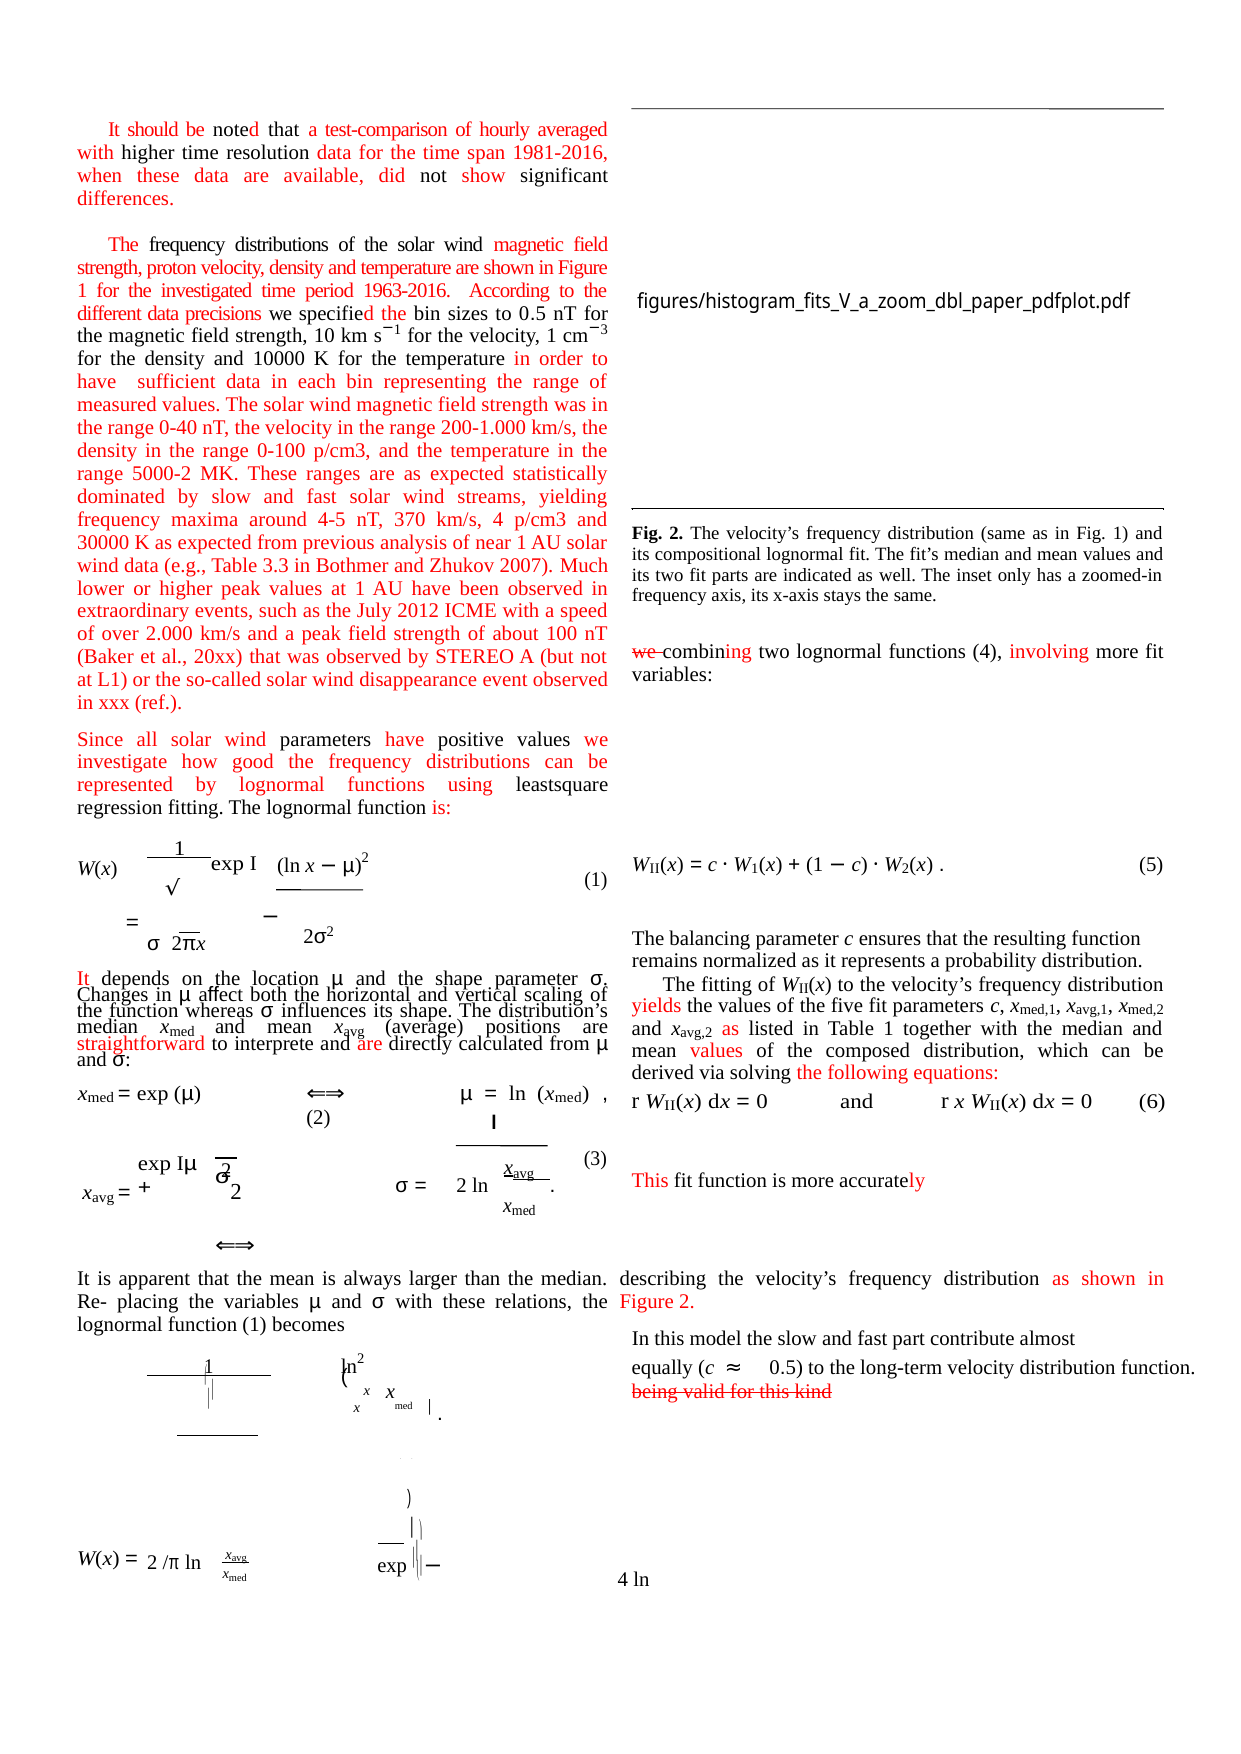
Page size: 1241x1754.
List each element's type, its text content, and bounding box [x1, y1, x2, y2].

text figures/histogram_fits_V_a_zoom_dbl_paper_pdfplot.pdf [637, 286, 1240, 314]
text xmed [378, 1199, 535, 1220]
text √ [164, 876, 179, 900]
text describing the velocity’s frequency distribution as shown in Figure 2. [619, 1267, 1164, 1313]
text σ2 ⇐⇒ [215, 1164, 343, 1259]
text − 2σ2 [261, 914, 335, 951]
text Since all solar wind parameters have positive values we investigate how good the frequency distributions can be represented by lognormal functions using leastsquare regression fitting. The lognormal function is: [77, 728, 608, 819]
text xmed [222, 1565, 271, 1584]
text It depends on the location µ and the shape parameter σ. Changes in µ affect both the horizontal and vertical scaling of the function whereas σ influences its shape. The distribution’s median xmed and mean xavg (average) positions are straightforward to interprete and are directly calculated from µ and σ: [77, 972, 608, 1069]
text r WII(x) dx = 0 and r x WII(x) dx = 0 (6) [631, 1084, 1240, 1114]
text x [395, 1379, 407, 1399]
text 1  [147, 1348, 322, 1412]
text 2 [221, 1158, 231, 1164]
text It is apparent that the mean is always larger than the median. Re- placing the variables µ and σ with these relations, the lognormal function (1) becomes [77, 1267, 608, 1336]
text W(x) = [77, 1546, 139, 1570]
text This fit function is more accurately [631, 1170, 1240, 1192]
text exp − [377, 1546, 608, 1579]
text xmed = exp (µ) ⇐⇒ µ = ln (xmed) , (2) [78, 1081, 608, 1129]
text xavg = [82, 1180, 132, 1207]
text x [428, 1379, 608, 1403]
text med  . (4) [394, 1399, 599, 1458]
text σ 2πx [147, 933, 211, 955]
text WII(x) = c · W1(x) + (1 − c) · W2(x) . (5) [632, 851, 1240, 876]
text (3) [584, 1146, 608, 1170]
text part contribute almost [895, 1337, 1240, 1348]
text xavg [222, 1546, 271, 1565]
text 2 /π ln [147, 1549, 208, 1574]
text I [438, 1129, 547, 1134]
text Fig. 2. The velocity’s frequency distribution (same as in Fig. 1) and its compositional lognormal fit. The fit’s median and mean values and its two fit parts are indicated as well. The inset only has a zoomed-in frequency axis, its x-axis stays the same. [632, 523, 1164, 606]
text σ = 2 ln xavg . [395, 1164, 555, 1199]
text The frequency distributions of the solar wind magnetic field strength, proton velocity, density and temperature are shown in Figure 1 for the investigated time period 1963-2016. According to the different data precisions we specified the bin sizes to 0.5 nT for the magnetic field strength, 10 km s−1 for the velocity, 1 cm−3 for the density and 10000 K for the temperature in order to have sufficient data in each bin representing the range of measured values. The solar wind magnetic field strength was in the range 0-40 nT, the velocity in the range 200-1.000 km/s, the density in the range 0-100 p/cm3, and the temperature in the range 5000-2 MK. These ranges are as expected statistically dominated by slow and fast solar wind streams, yielding frequency maxima around 4-5 nT, 370 km/s, 4 p/cm3 and 30000 K as expected from previous analysis of near 1 AU solar wind data (e.g., Table 3.3 in Bothmer and Zhukov 2007). Much lower or higher peak values at 1 AU have been observed in extraordinary events, such as the July 2012 ICME with a speed of over 2.000 km/s and a peak field strength of about 100 nT (Baker et al., 20xx) that was observed by STEREO A (but not at L1) or the so-called solar wind disappearance event observed in xxx (ref.). [77, 233, 608, 714]
text we combining two lognormal functions (4), involving more fit variables: [632, 640, 1164, 686]
text The fitting of WII(x) to the velocity’s frequency distribution yields the values of the five fit parameters c, xmed,1, xavg,1, xmed,2 and xavg,2 as listed in Table 1 together with the median and mean values of the composed distribution, which can be derived via solving the following equations: [631, 973, 1164, 1084]
text (ln x − µ)2 (1) [277, 858, 608, 876]
text 1 exp I [147, 845, 261, 876]
text 4 ln [617, 1567, 1240, 1591]
text In this model the slow and fast [632, 1337, 894, 1348]
text The balancing parameter c ensures that the resulting function remains normalized as it represents a probability distribution. [632, 927, 1204, 972]
text equally (c ≈ 0.5) to the long-term velocity distribution function. being valid for this kind [631, 1356, 1240, 1403]
text ln2 ( x x [341, 1348, 395, 1412]
text = [64, 914, 200, 933]
text )  [407, 1348, 428, 1399]
text exp Iµ + [138, 1151, 208, 1199]
text )  [407, 1458, 428, 1543]
text It should be noted that a test-comparison of hourly averaged with higher time resolution data for the time span 1981-2016, when these data are available, did not show significant differences. [77, 118, 608, 210]
